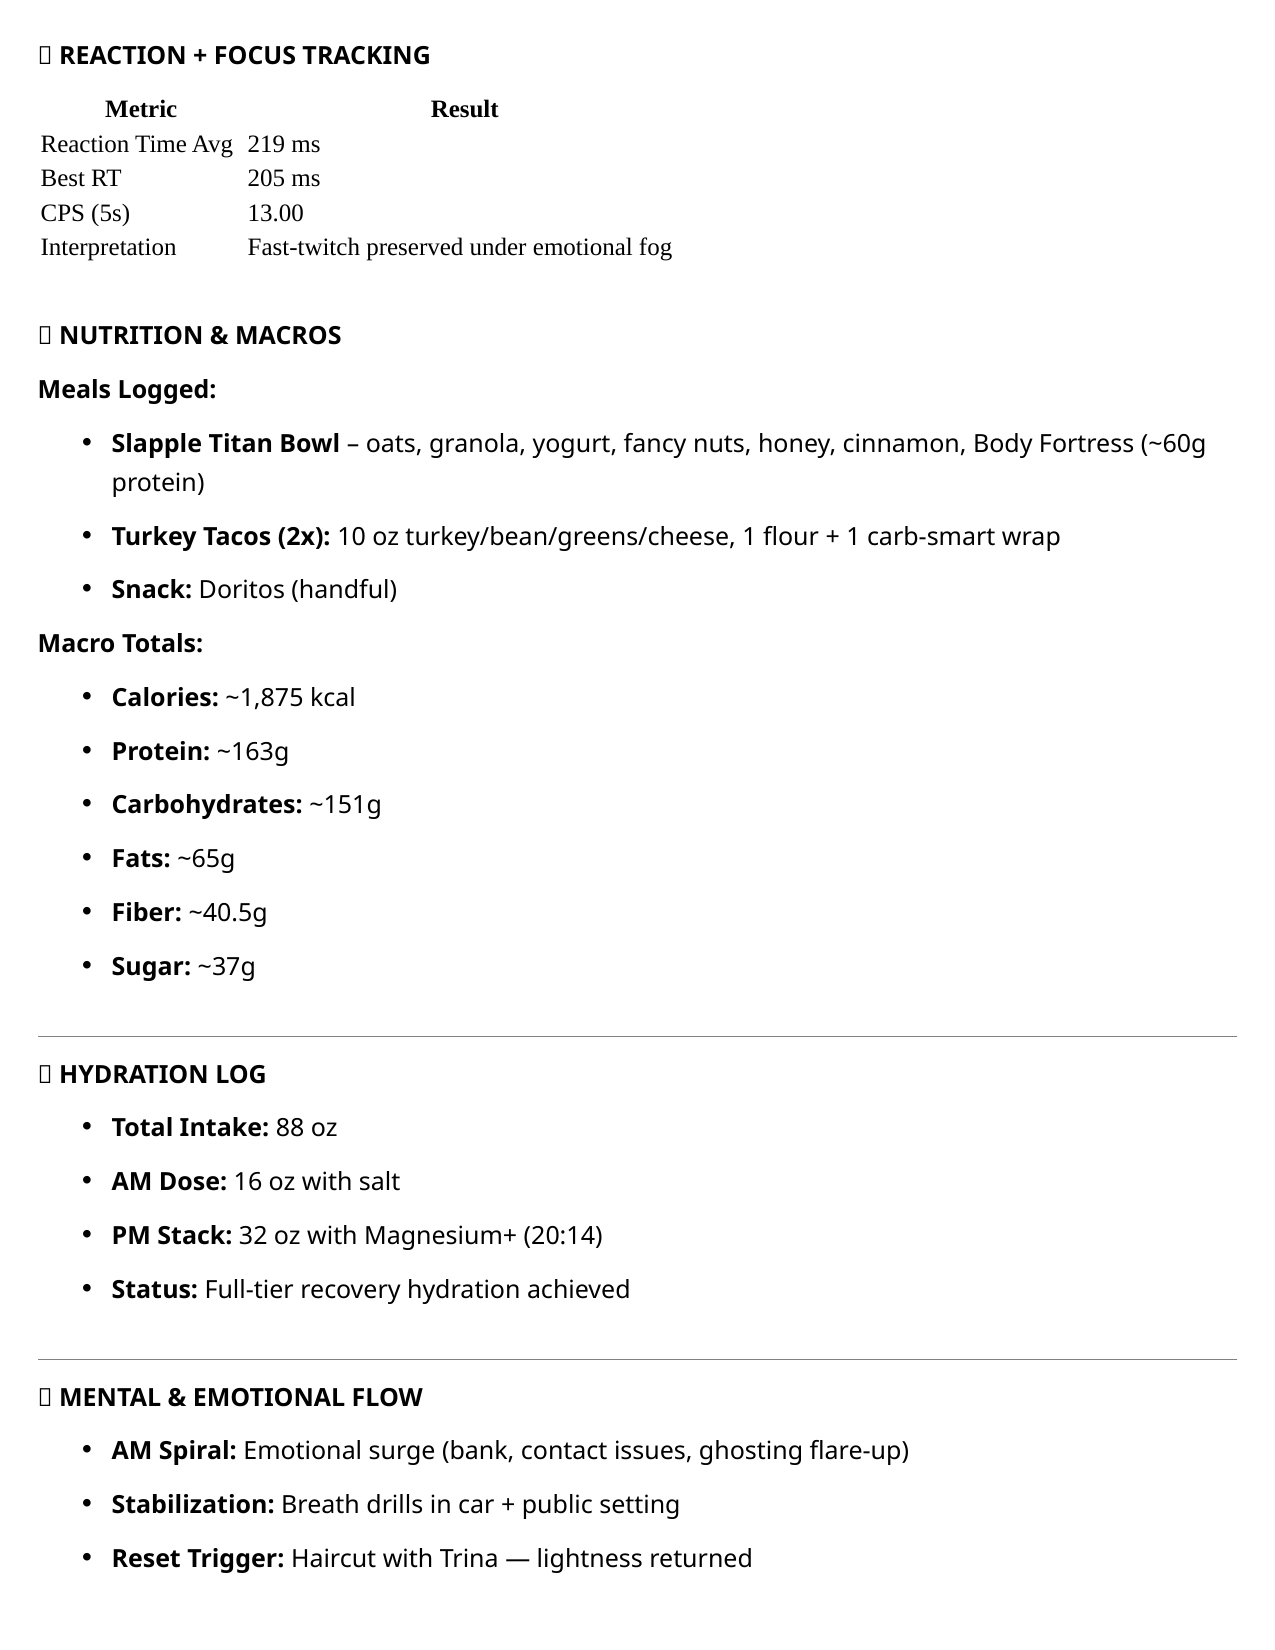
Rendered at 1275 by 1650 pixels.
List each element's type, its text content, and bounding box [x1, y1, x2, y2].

list Turkey Tacos (2x): 10 oz turkey/bean/greens/cheese, 1 flour + 1 carb-smart wrap [82, 518, 1237, 552]
subtitle 🔹 MENTAL & EMOTIONAL FLOW [37, 1379, 1237, 1413]
list Fiber: ~40.5g [82, 894, 1237, 929]
table_cell Best RT [38, 160, 244, 195]
list Sugar: ~37g [82, 948, 1237, 982]
table_cell Fast-twitch preserved under emotional fog [245, 230, 685, 264]
table_cell Reaction Time Avg [38, 126, 244, 160]
list Carbohydrates: ~151g [82, 787, 1237, 821]
list Status: Full-tier recovery hydration achieved [82, 1271, 1237, 1305]
list Calories: ~1,875 kcal [82, 679, 1237, 714]
list AM Dose: 16 oz with salt [82, 1164, 1237, 1198]
list Stabilization: Breath drills in car + public setting [82, 1487, 1237, 1521]
text Macro Totals: [37, 626, 1237, 660]
list PM Stack: 32 oz with Magnesium+ (20:14) [82, 1217, 1237, 1252]
table_header Metric [38, 91, 244, 126]
table_cell CPS (5s) [38, 195, 244, 229]
text Meals Logged: [37, 372, 1237, 406]
list Fats: ~65g [82, 841, 1237, 875]
table_cell 205 ms [245, 160, 685, 195]
table_header Result [245, 91, 685, 126]
list AM Spiral: Emotional surge (bank, contact issues, ghosting flare-up) [82, 1433, 1237, 1467]
subtitle 🔹 REACTION + FOCUS TRACKING [37, 37, 1237, 72]
table_cell Interpretation [38, 230, 244, 264]
table_cell 13.00 [245, 195, 685, 229]
list Total Intake: 88 oz [82, 1110, 1237, 1144]
subtitle 🔹 NUTRITION & MACROS [37, 318, 1237, 352]
list Snack: Doritos (handful) [82, 572, 1237, 606]
list Protein: ~163g [82, 733, 1237, 767]
list Slapple Titan Bowl – oats, granola, yogurt, fancy nuts, honey, cinnamon, Body Fortress (~60g protein) [82, 425, 1237, 499]
table_cell 219 ms [245, 126, 685, 160]
list Reset Trigger: Haircut with Trina — lightness returned [82, 1540, 1237, 1574]
subtitle 🔹 HYDRATION LOG [37, 1056, 1237, 1090]
